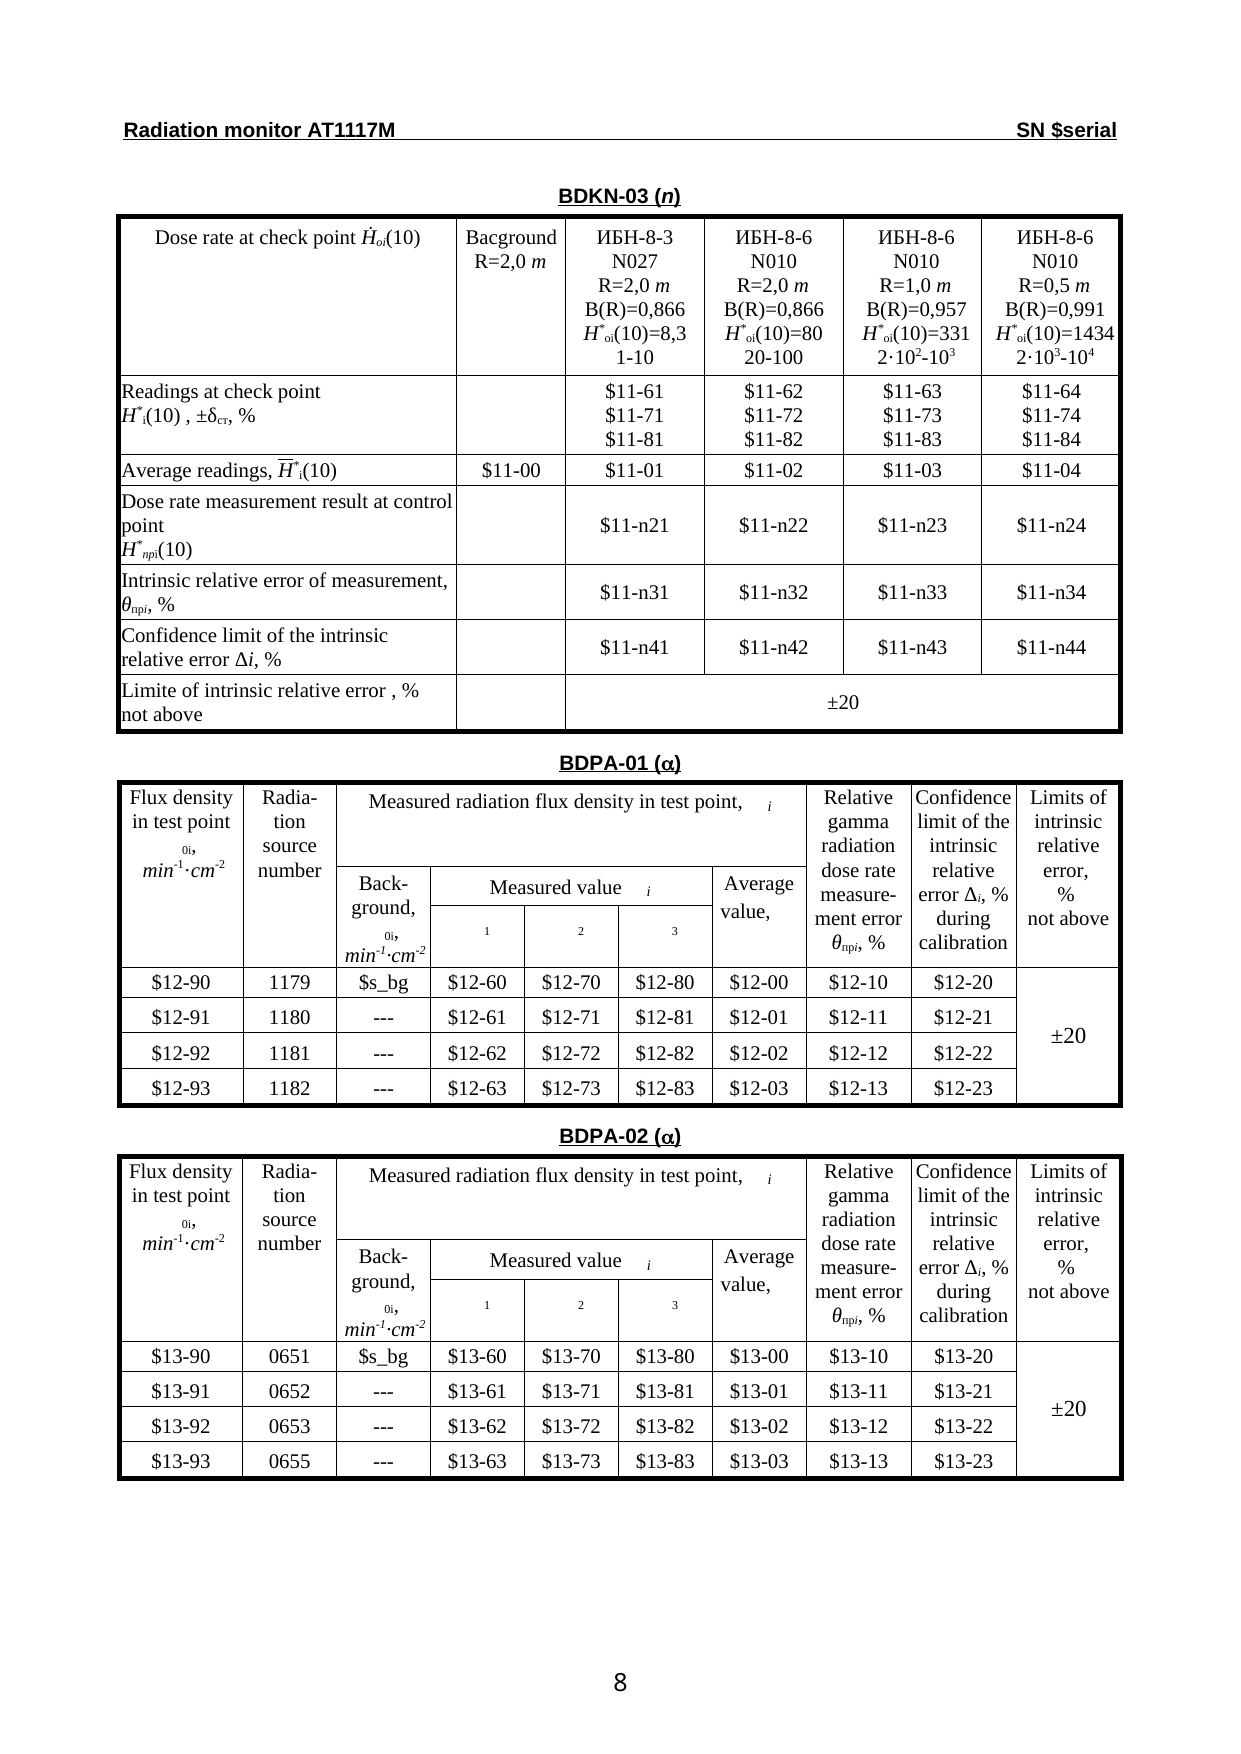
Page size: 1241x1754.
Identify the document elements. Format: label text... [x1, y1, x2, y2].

table_cell [457, 486, 565, 564]
table_cell $13-83 [619, 1442, 712, 1476]
table_cell $12-01 [713, 998, 806, 1032]
table_cell $13-91 [122, 1372, 242, 1406]
table_cell $11-n21 [566, 486, 704, 564]
table_cell Confidence limit of the intrinsic relative error Δi, % during calibration [912, 1159, 1016, 1341]
table_cell $11-00 [457, 455, 565, 485]
table_cell Measured value i [431, 1240, 712, 1279]
table_cell $12-61 [431, 998, 524, 1032]
table_cell --- [337, 1033, 430, 1067]
table_cell $11-03 [844, 455, 981, 485]
table_cell $13-10 [807, 1342, 911, 1371]
table_cell 2 [525, 1280, 618, 1341]
table_cell [457, 620, 565, 674]
table_cell ИБН-8-3 N027 R=2,0 m B(R)=0,866 H*oi(10)=8,3 1-10 [566, 219, 704, 375]
table_cell $12-70 [525, 968, 618, 997]
table_cell $12-02 [713, 1033, 806, 1067]
table_cell $12-71 [525, 998, 618, 1032]
table_cell 0651 [243, 1342, 336, 1371]
table_cell $12-00 [713, 968, 806, 997]
table_cell $13-12 [807, 1407, 911, 1441]
table_cell Intrinsic relative error of measurement, θпрi, % [121, 565, 456, 619]
table_cell $11-01 [566, 455, 704, 485]
table_cell $12-22 [912, 1033, 1016, 1067]
table_cell 0653 [243, 1407, 336, 1441]
table_cell Measured radiation flux density in test point, i [337, 1159, 806, 1239]
table_cell ИБН-8-6 N010 R=2,0 m B(R)=0,866 H*oi(10)=80 20-100 [705, 219, 843, 375]
table_cell $12-82 [619, 1033, 712, 1067]
table_cell Radia-tion source number [244, 785, 336, 967]
table_cell $11-64 $11-74 $11-84 [982, 376, 1118, 454]
table_cell 2 [525, 906, 618, 967]
table_cell --- [337, 998, 430, 1032]
table_cell $11-n42 [705, 620, 843, 674]
table_cell $13-22 [912, 1407, 1016, 1441]
table_cell $13-62 [431, 1407, 524, 1441]
table_cell $12-13 [807, 1069, 911, 1102]
table_cell Flux density in test point 0i, min-1·cm-2 [122, 1159, 242, 1341]
table_cell $13-93 [122, 1442, 242, 1476]
table_cell $11-n41 [566, 620, 704, 674]
table_cell $13-13 [807, 1442, 911, 1476]
table_cell --- [337, 1407, 430, 1441]
table_cell $12-21 [912, 998, 1016, 1032]
table_cell 3 [619, 1280, 712, 1341]
table_cell Average value,  [713, 1240, 806, 1341]
table_cell $13-63 [431, 1442, 524, 1476]
table_cell $11-62 $11-72 $11-82 [705, 376, 843, 454]
table_cell $12-91 [122, 998, 243, 1032]
table_cell ИБН-8-6 N010 R=0,5 m B(R)=0,991 H*oi(10)=1434 2·103-104 [982, 219, 1118, 375]
table_cell Readings at check point H*i(10) , ±δст, % [121, 376, 456, 454]
table_header BDPA-02 (a) [119, 1108, 1121, 1154]
table_cell [457, 565, 565, 619]
table_cell Dose rate at check point Ḣoi(10) [121, 219, 456, 375]
table_cell $11-n43 [844, 620, 981, 674]
table_cell --- [337, 1372, 430, 1406]
table_cell 3 [619, 906, 712, 967]
table_cell Measured value i [431, 867, 712, 905]
table_cell $12-11 [807, 998, 911, 1032]
table_cell $12-03 [713, 1069, 806, 1102]
table_cell Limite of intrinsic relative error , % not above [121, 675, 456, 729]
table_cell $11-02 [705, 455, 843, 485]
table_cell $13-80 [619, 1342, 712, 1371]
table_cell Back-ground, 0i, min-1·cm-2 [337, 1240, 430, 1341]
table_cell $12-10 [807, 968, 911, 997]
table_cell $13-61 [431, 1372, 524, 1406]
table_cell $s_bg [337, 968, 430, 997]
table_cell $13-21 [912, 1372, 1016, 1406]
table_cell Average readings, H*i(10) [121, 455, 456, 485]
table_cell Relative gamma radiation dose rate measure-ment error θпрi, % [807, 1159, 911, 1341]
table_cell Average value,  [713, 867, 806, 967]
table_cell --- [337, 1069, 430, 1102]
table_cell $13-72 [525, 1407, 618, 1441]
table_cell Confidence limit of the intrinsic relative error Δi, % during calibration [912, 785, 1016, 967]
table_cell $11-n33 [844, 565, 981, 619]
table_cell $11-n23 [844, 486, 981, 564]
table_cell $12-12 [807, 1033, 911, 1067]
table_cell $11-61 $11-71 $11-81 [566, 376, 704, 454]
table_cell 1182 [244, 1069, 336, 1102]
table_cell $12-90 [122, 968, 243, 997]
table_cell Limits of intrinsic relative error, % not above [1017, 785, 1118, 967]
table_cell 0652 [243, 1372, 336, 1406]
table_cell [457, 675, 565, 729]
table_cell $13-02 [713, 1407, 806, 1441]
table_cell $11-63 $11-73 $11-83 [844, 376, 981, 454]
table_cell $s_bg [337, 1342, 430, 1371]
table_cell $11-n24 [982, 486, 1118, 564]
table_cell Confidence limit of the intrinsic relative error Δi, % [121, 620, 456, 674]
table_cell $12-63 [431, 1069, 524, 1102]
table_cell $12-80 [619, 968, 712, 997]
table_cell $13-73 [525, 1442, 618, 1476]
table_cell $11-n34 [982, 565, 1118, 619]
table_cell $11-n32 [705, 565, 843, 619]
table_cell ±20 [566, 675, 1118, 729]
table_header BDKN-03 (n) [118, 179, 1121, 214]
table_cell $13-81 [619, 1372, 712, 1406]
table_cell $12-93 [122, 1069, 243, 1102]
table_cell Dose rate measurement result at control point H*прi(10) [121, 486, 456, 564]
table_cell Measured radiation flux density in test point, i [337, 785, 806, 866]
table_cell $12-62 [431, 1033, 524, 1067]
table_cell $12-81 [619, 998, 712, 1032]
table_cell $13-71 [525, 1372, 618, 1406]
table_cell 1179 [244, 968, 336, 997]
table_cell Limits of intrinsic relative error, % not above [1017, 1159, 1119, 1341]
table_cell $13-90 [122, 1342, 242, 1371]
table_cell $13-82 [619, 1407, 712, 1441]
table_cell $13-92 [122, 1407, 242, 1441]
table_cell Flux density in test point 0i, min-1·cm-2 [122, 785, 243, 967]
table_cell $13-60 [431, 1342, 524, 1371]
table_cell 1 [431, 906, 524, 967]
table_cell $12-73 [525, 1069, 618, 1102]
table_cell $12-60 [431, 968, 524, 997]
table_cell $11-n44 [982, 620, 1118, 674]
table_cell ИБН-8-6 N010 R=1,0 m B(R)=0,957 H*oi(10)=331 2·102-103 [844, 219, 981, 375]
table_cell $12-20 [912, 968, 1016, 997]
table_cell Radia-tion source number [243, 1159, 336, 1341]
table_cell $13-03 [713, 1442, 806, 1476]
table_cell ±20 [1017, 1342, 1119, 1476]
table_cell $12-83 [619, 1069, 712, 1102]
table_cell --- [337, 1442, 430, 1476]
table_cell $12-92 [122, 1033, 243, 1067]
table_cell $13-00 [713, 1342, 806, 1371]
table_cell $11-n31 [566, 565, 704, 619]
table_cell $12-23 [912, 1069, 1016, 1102]
table_header BDPA-01 (a) [119, 734, 1121, 780]
table_cell $13-20 [912, 1342, 1016, 1371]
table_cell Relative gamma radiation dose rate measure-ment error θпрi, % [807, 785, 911, 967]
table_cell 1181 [244, 1033, 336, 1067]
table_cell ±20 [1017, 968, 1118, 1102]
table_cell $13-01 [713, 1372, 806, 1406]
table_cell [457, 376, 565, 454]
table_cell 0655 [243, 1442, 336, 1476]
table_cell $13-11 [807, 1372, 911, 1406]
table_cell Bacground R=2,0 m [457, 219, 565, 375]
table_cell 1 [431, 1280, 524, 1341]
table_cell $13-23 [912, 1442, 1016, 1476]
table_cell $12-72 [525, 1033, 618, 1067]
table_cell 1180 [244, 998, 336, 1032]
table_cell $11-n22 [705, 486, 843, 564]
table_cell $11-04 [982, 455, 1118, 485]
table_cell Back-ground, 0i, min-1·cm-2 [337, 867, 430, 967]
table_cell $13-70 [525, 1342, 618, 1371]
